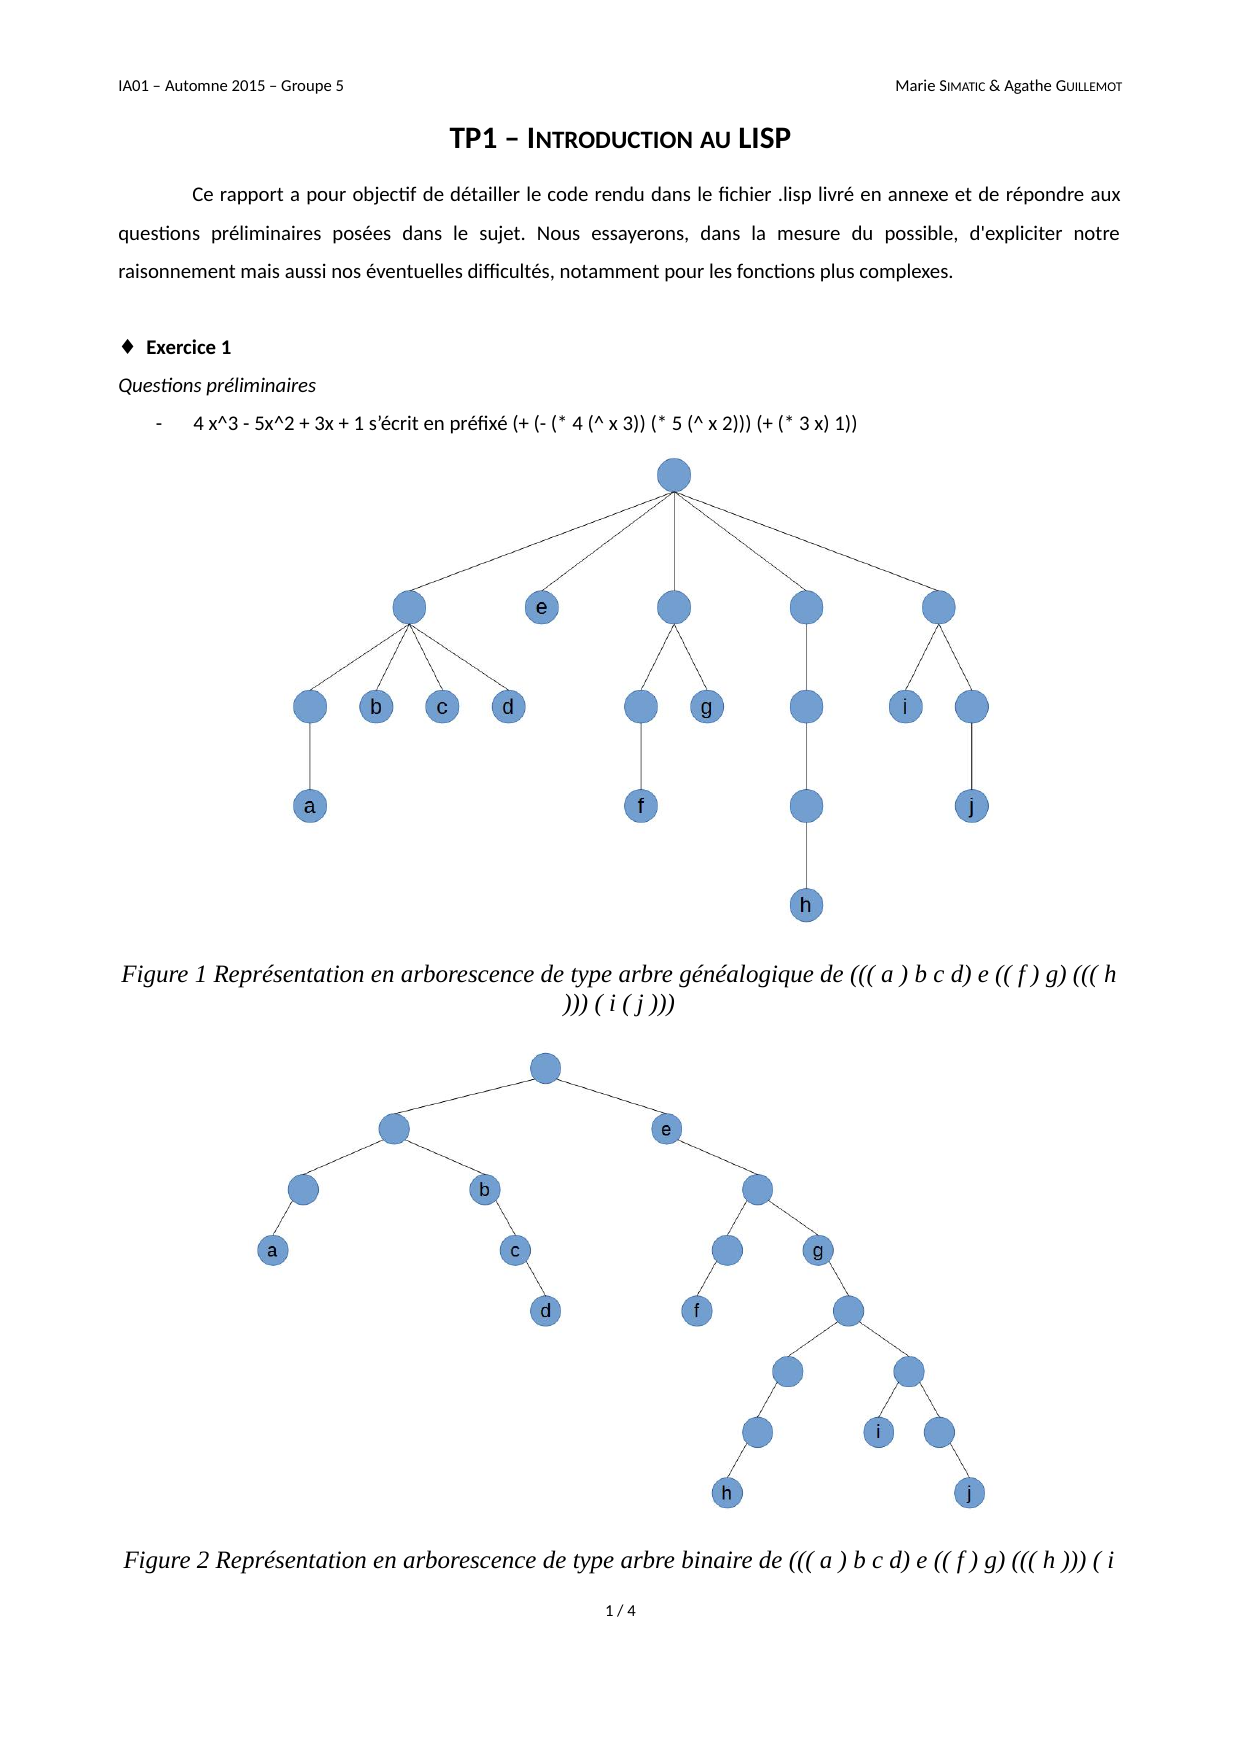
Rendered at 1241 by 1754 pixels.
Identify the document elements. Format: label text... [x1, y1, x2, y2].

list 4 x^3 - 5x^2 + 3x + 1 s’écrit en préfixé (+ (- (* 4 (^ x 3)) (* 5 (^ x 2))) (+ (* 3 x) 1)) [156, 410, 1122, 436]
text Figure 2 Représentation en arborescence de type arbre binaire de ((( a ) b c d) e (( f ) g) ((( h ))) ( i [118, 1545, 1122, 1574]
text ♦ Exercice 1 [118, 334, 1122, 359]
text TP1 – Introduction au LISP [118, 118, 1122, 156]
text Figure 1 Représentation en arborescence de type arbre généalogique de ((( a ) b c d) e (( f ) g) ((( h ))) ( i ( j ))) [118, 959, 1122, 1017]
text Questions préliminaires [118, 372, 1122, 398]
text Ce rapport a pour objectif de détailler le code rendu dans le fichier .lisp livré en annexe et de répondre aux questions préliminaires posées dans le sujet. Nous essayerons, dans la mesure du possible, d'expliciter notre raisonnement mais aussi nos éventuelles difficultés, notamment pour les fonctions plus complexes. [118, 182, 1122, 283]
